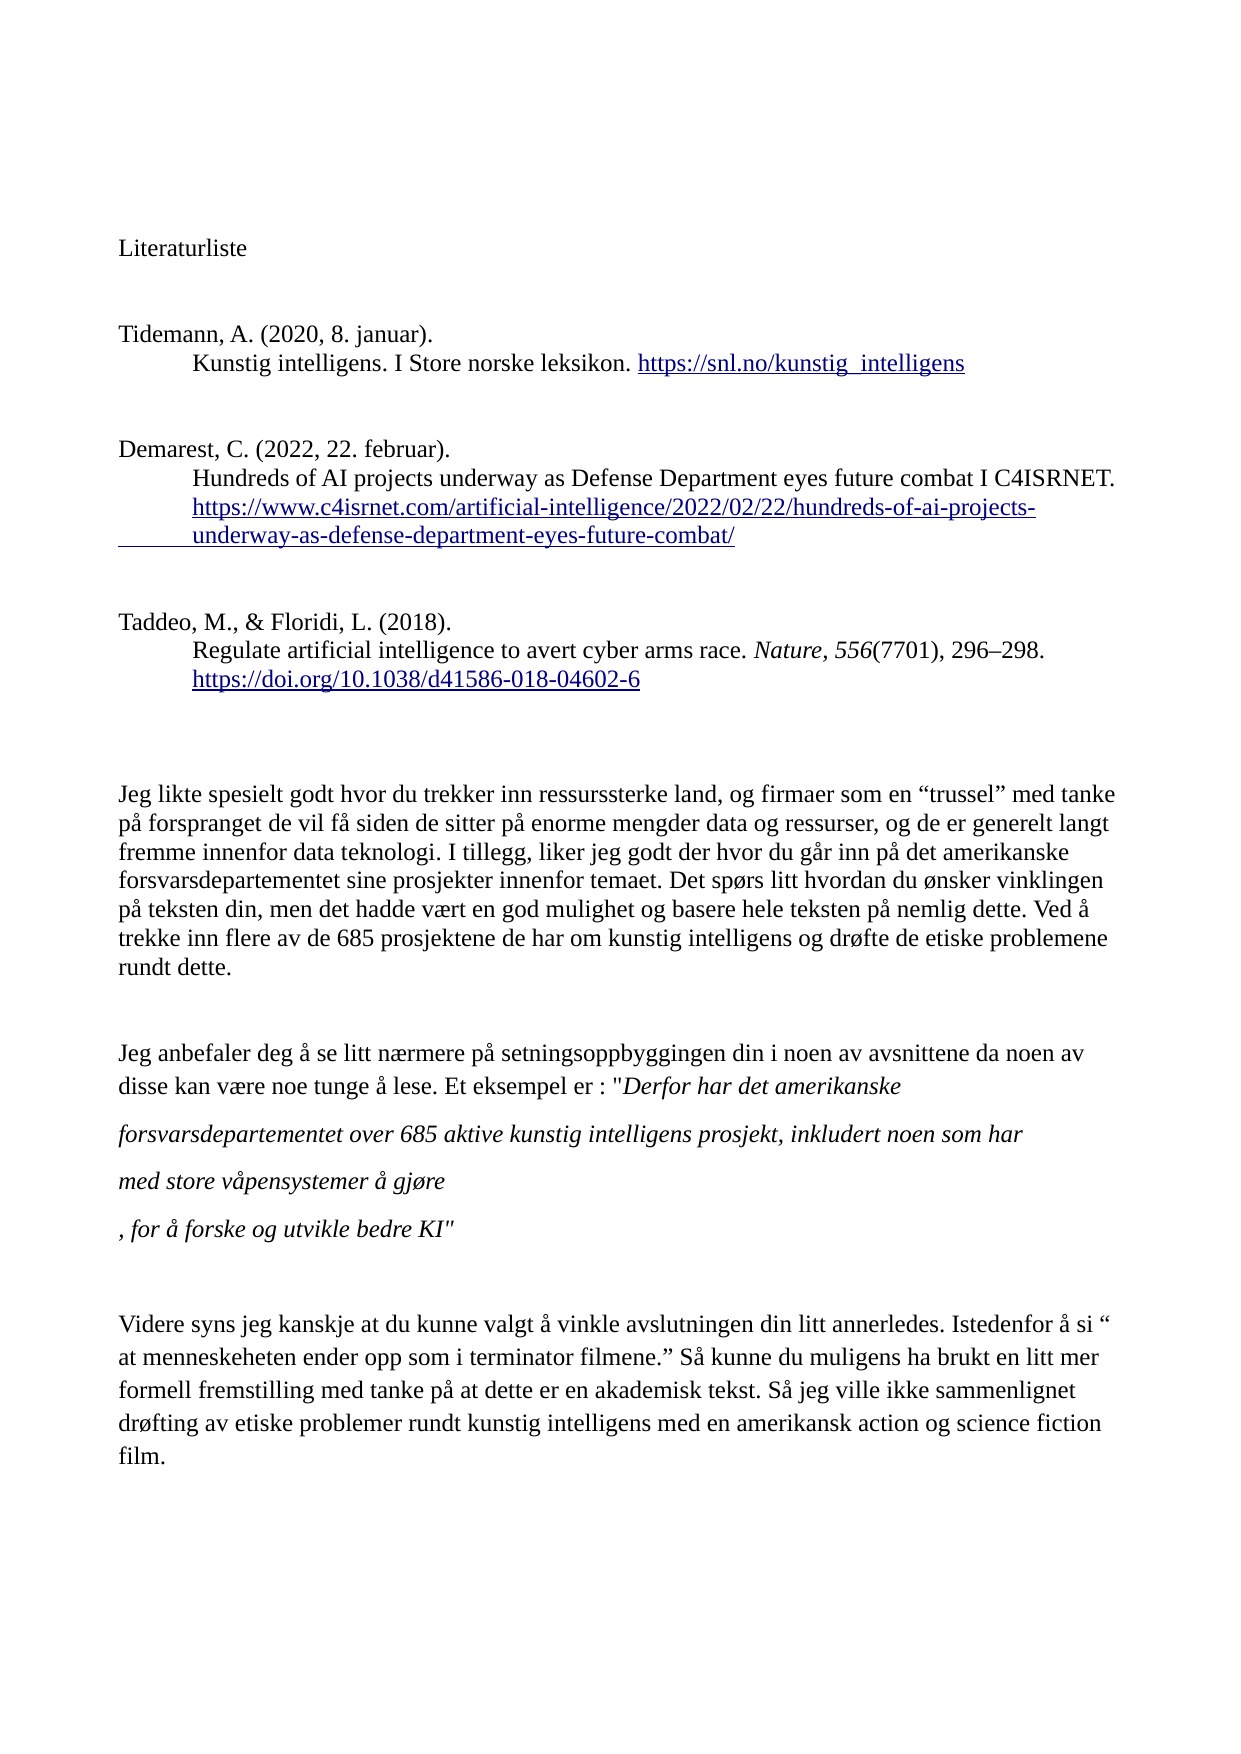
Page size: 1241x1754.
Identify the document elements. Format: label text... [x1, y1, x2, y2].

text Tidemann, A. (2020, 8. januar). [118, 319, 1122, 348]
text Videre syns jeg kanskje at du kunne valgt å vinkle avslutningen din litt annerledes. Istedenfor å si “ at menneskeheten ender opp som i terminator filmene.” Så kunne du muligens ha brukt en litt mer formell fremstilling med tanke på at dette er en akademisk tekst. Så jeg ville ikke sammenlignet drøfting av etiske problemer rundt kunstig intelligens med en amerikansk action og science fiction film. [118, 1309, 1122, 1470]
text Taddeo, M., & Floridi, L. (2018). [118, 607, 1122, 636]
text Literaturliste [118, 233, 1122, 262]
text Kunstig intelligens. I Store norske leksikon. https://snl.no/kunstig_intelligens [118, 348, 1122, 377]
text Jeg likte spesielt godt hvor du trekker inn ressurssterke land, og firmaer som en “trussel” med tanke på forspranget de vil få siden de sitter på enorme mengder data og ressurser, og de er generelt langt fremme innenfor data teknologi. I tillegg, liker jeg godt der hvor du går inn på det amerikanske forsvarsdepartementet sine prosjekter innenfor temaet. Det spørs litt hvordan du ønsker vinklingen på teksten din, men det hadde vært en god mulighet og basere hele teksten på nemlig dette. Ved å trekke inn flere av de 685 prosjektene de har om kunstig intelligens og drøfte de etiske problemene rundt dette. [118, 779, 1122, 981]
text Regulate artificial intelligence to avert cyber arms race. Nature, 556(7701), 296–298. https://doi.org/10.1038/d41586-018-04602-6 [118, 636, 1122, 693]
text forsvarsdepartementet over 685 aktive kunstig intelligens prosjekt, inkludert noen som har [118, 1119, 1122, 1147]
text , for å forske og utvikle bedre KI" [118, 1214, 1122, 1243]
text med store våpensystemer å gjøre [118, 1166, 1122, 1195]
text https://www.c4isrnet.com/artificial-intelligence/2022/02/22/hundreds-of-ai-projects- underway-as-defense-department-eyes-future-combat/ [118, 492, 1122, 549]
text Hundreds of AI projects underway as Defense Department eyes future combat I C4ISRNET. [118, 463, 1122, 492]
text Jeg anbefaler deg å se litt nærmere på setningsoppbyggingen din i noen av avsnittene da noen av disse kan være noe tunge å lese. Et eksempel er : "Derfor har det amerikanske [118, 1038, 1122, 1100]
text Demarest, C. (2022, 22. februar). [118, 434, 1122, 463]
